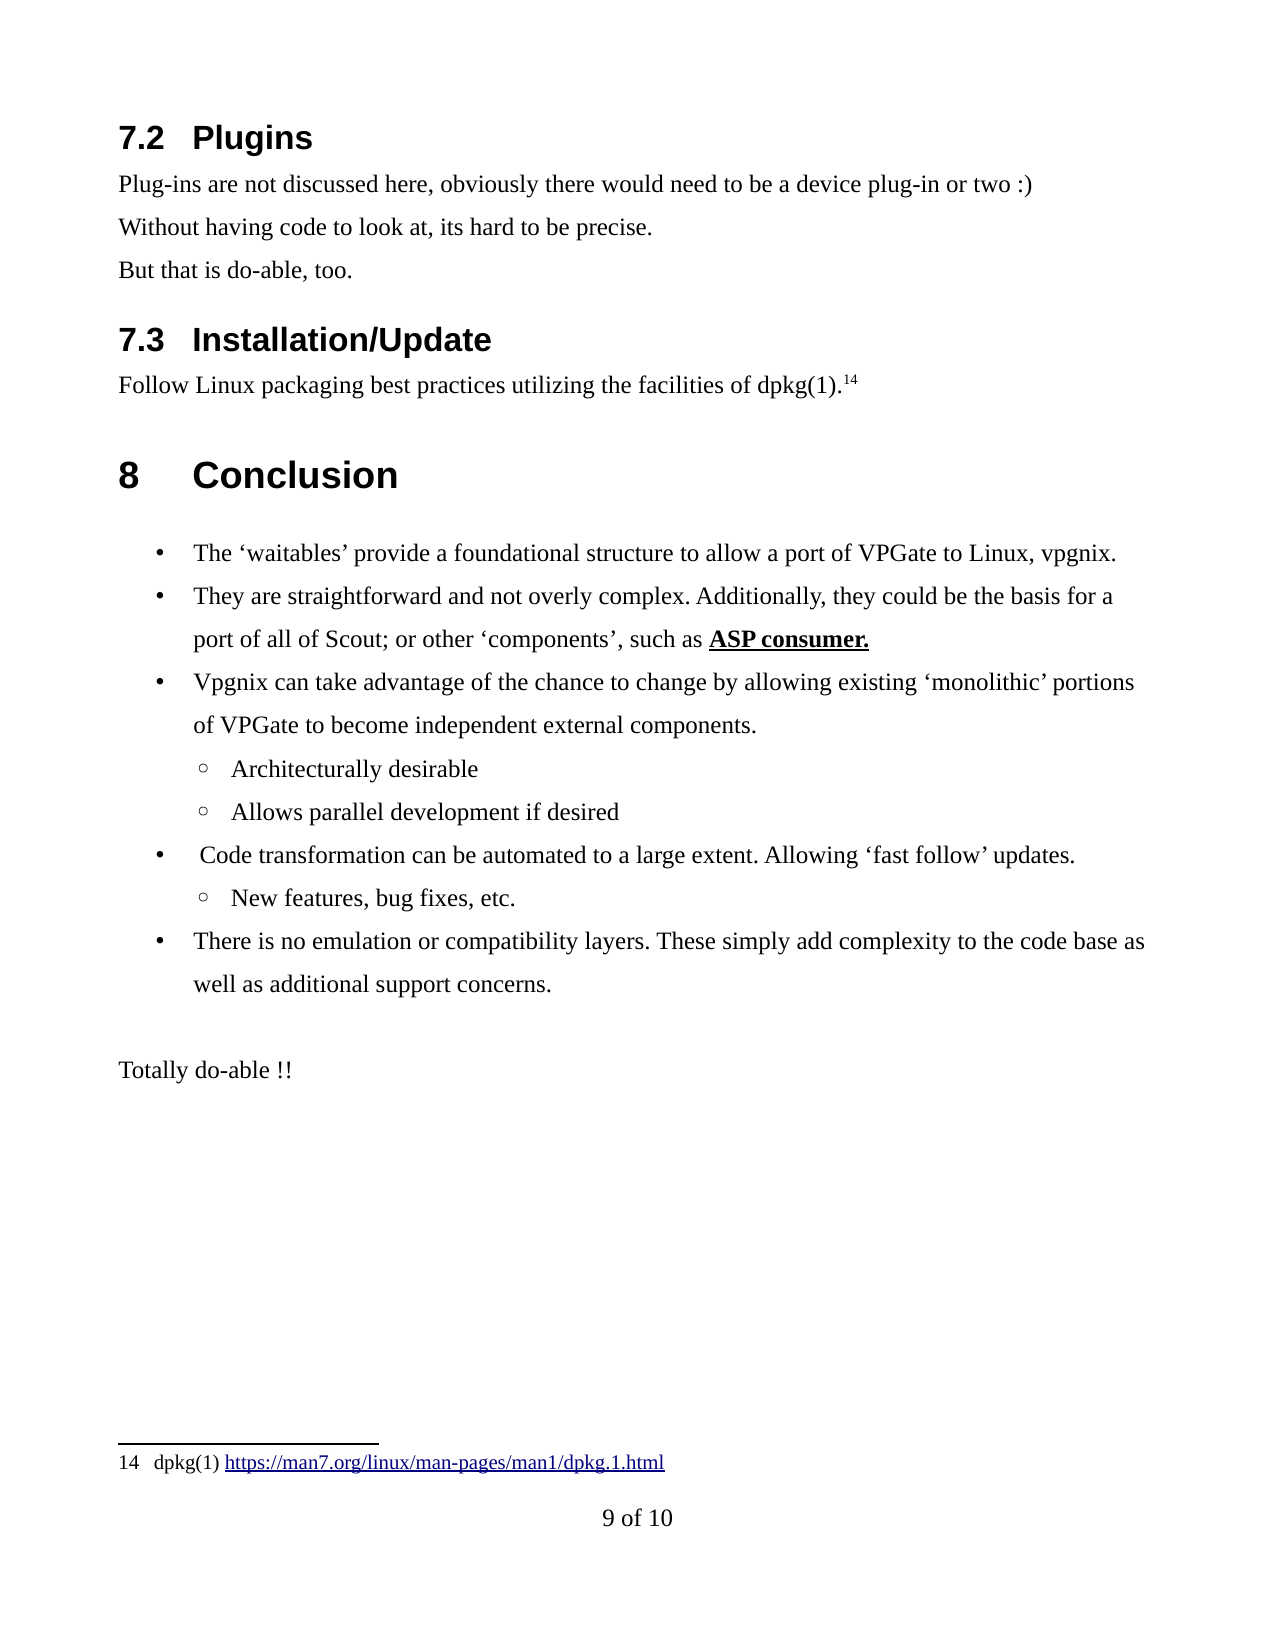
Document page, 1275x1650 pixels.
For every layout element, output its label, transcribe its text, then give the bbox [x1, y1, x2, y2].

list Vpgnix can take advantage of the chance to change by allowing existing ‘monolithic’ portions of VPGate to become independent external components. [156, 667, 1157, 739]
list New features, bug fixes, etc. [193, 883, 1157, 912]
text Totally do-able !! [118, 1056, 1157, 1084]
subtitle Installation/Update [118, 319, 1157, 358]
text But that is do-able, too. [118, 256, 1157, 284]
subtitle Conclusion [118, 453, 1157, 497]
list There is no emulation or compatibility layers. These simply add complexity to the code base as well as additional support concerns. [156, 926, 1157, 998]
list Architecturally desirable [193, 754, 1157, 782]
subtitle Plugins [118, 118, 1157, 157]
list Allows parallel development if desired [193, 797, 1157, 826]
text dpkg(1) https://man7.org/linux/man-pages/man1/dpkg.1.html [118, 1449, 1157, 1474]
text Plug-ins are not discussed here, obviously there would need to be a device plug-in or two :) [118, 169, 1157, 198]
text Follow Linux packaging best practices utilizing the facilities of dpkg(1). [118, 371, 1157, 399]
list The ‘waitables’ provide a foundational structure to allow a port of VPGate to Linux, vpgnix. [156, 538, 1157, 567]
list They are straightforward and not overly complex. Additionally, they could be the basis for a port of all of Scout; or other ‘components’, such as ASP consumer. [156, 581, 1157, 653]
list Code transformation can be automated to a large extent. Allowing ‘fast follow’ updates. [156, 840, 1157, 869]
text Without having code to look at, its hard to be precise. [118, 212, 1157, 241]
